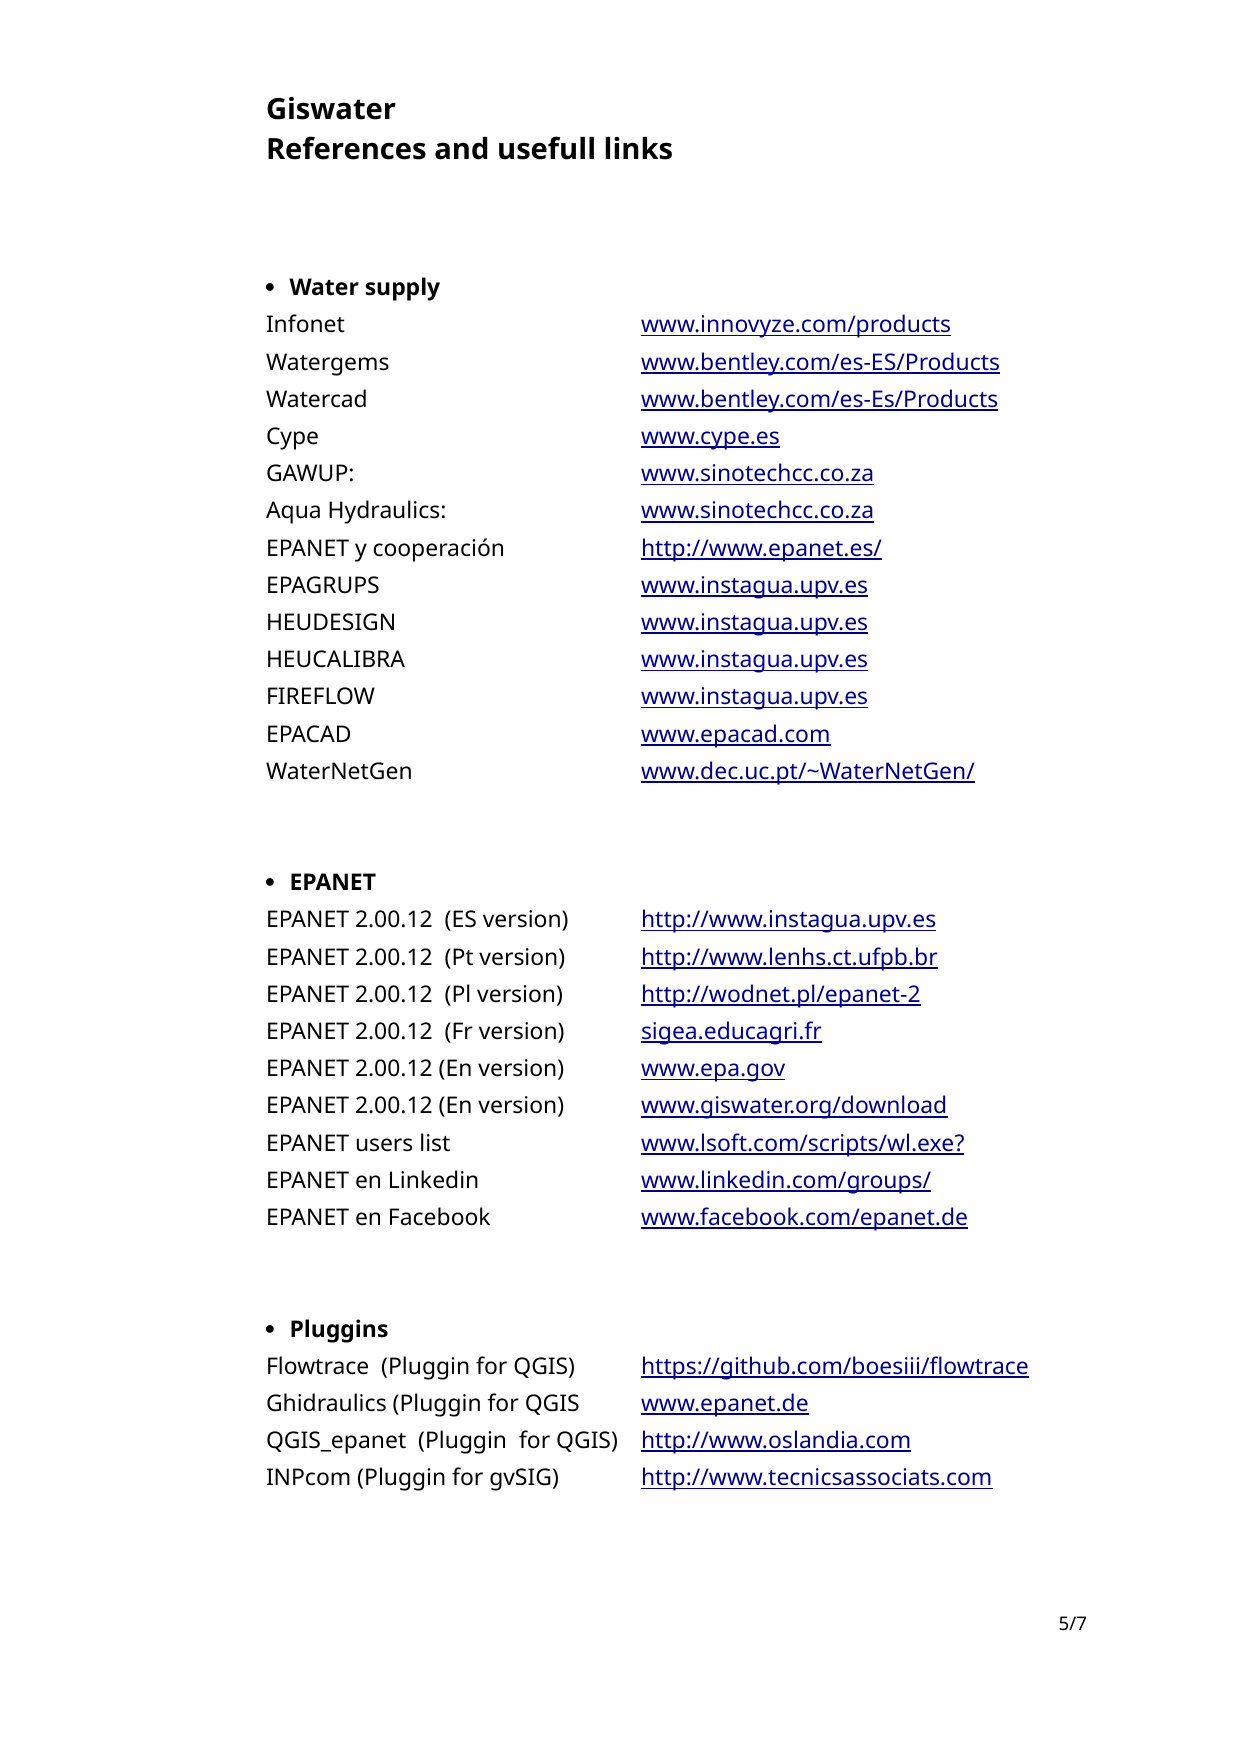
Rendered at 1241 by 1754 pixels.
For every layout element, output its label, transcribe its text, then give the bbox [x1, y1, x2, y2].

text HEUCALIBRA www.instagua.upv.es [266, 643, 1087, 674]
text EPANET 2.00.12 (En version) www.giswater.org/download [266, 1089, 1087, 1121]
text FIREFLOW www.instagua.upv.es [266, 680, 1087, 712]
text Watergems www.bentley.com/es-ES/Products [266, 346, 1087, 377]
text EPAGRUPS www.instagua.upv.es [266, 569, 1087, 600]
text EPANET 2.00.12 (En version) www.epa.gov [266, 1052, 1087, 1083]
text EPANET en Facebook www.facebook.com/epanet.de [266, 1201, 1087, 1232]
text EPANET 2.00.12 (Pt version) http://www.lenhs.ct.ufpb.br [266, 941, 1087, 972]
text Aqua Hydraulics: www.sinotechcc.co.za [266, 494, 1087, 526]
text EPANET y cooperación http://www.epanet.es/ [266, 532, 1087, 563]
text EPANET users list www.lsoft.com/scripts/wl.exe? [266, 1127, 1087, 1158]
text Infonet www.innovyze.com/products [266, 308, 1087, 340]
text INPcom (Pluggin for gvSIG) http://www.tecnicsassociats.com [266, 1461, 1087, 1492]
text Watercad www.bentley.com/es-Es/Products [266, 383, 1087, 414]
subtitle Pluggins [266, 1312, 1087, 1344]
text EPANET 2.00.12 (Fr version) sigea.educagri.fr [266, 1015, 1087, 1046]
text Ghidraulics (Pluggin for QGIS www.epanet.de [266, 1387, 1087, 1418]
text GAWUP: www.sinotechcc.co.za [266, 457, 1087, 488]
subtitle EPANET [266, 866, 1087, 897]
text HEUDESIGN www.instagua.upv.es [266, 606, 1087, 637]
text EPANET 2.00.12 (ES version) http://www.instagua.upv.es [266, 903, 1087, 935]
subtitle Water supply [266, 271, 1087, 302]
text EPACAD www.epacad.com [266, 717, 1087, 749]
text QGIS_epanet (Pluggin for QGIS) http://www.oslandia.com [266, 1424, 1087, 1455]
text Cype www.cype.es [266, 420, 1087, 451]
text Flowtrace (Pluggin for QGIS) https://github.com/boesiii/flowtrace [266, 1350, 1087, 1381]
text WaterNetGen www.dec.uc.pt/~WaterNetGen/ [266, 755, 1087, 786]
text EPANET 2.00.12 (Pl version) http://wodnet.pl/epanet-2 [266, 978, 1087, 1009]
text EPANET en Linkedin www.linkedin.com/groups/ [266, 1164, 1087, 1195]
